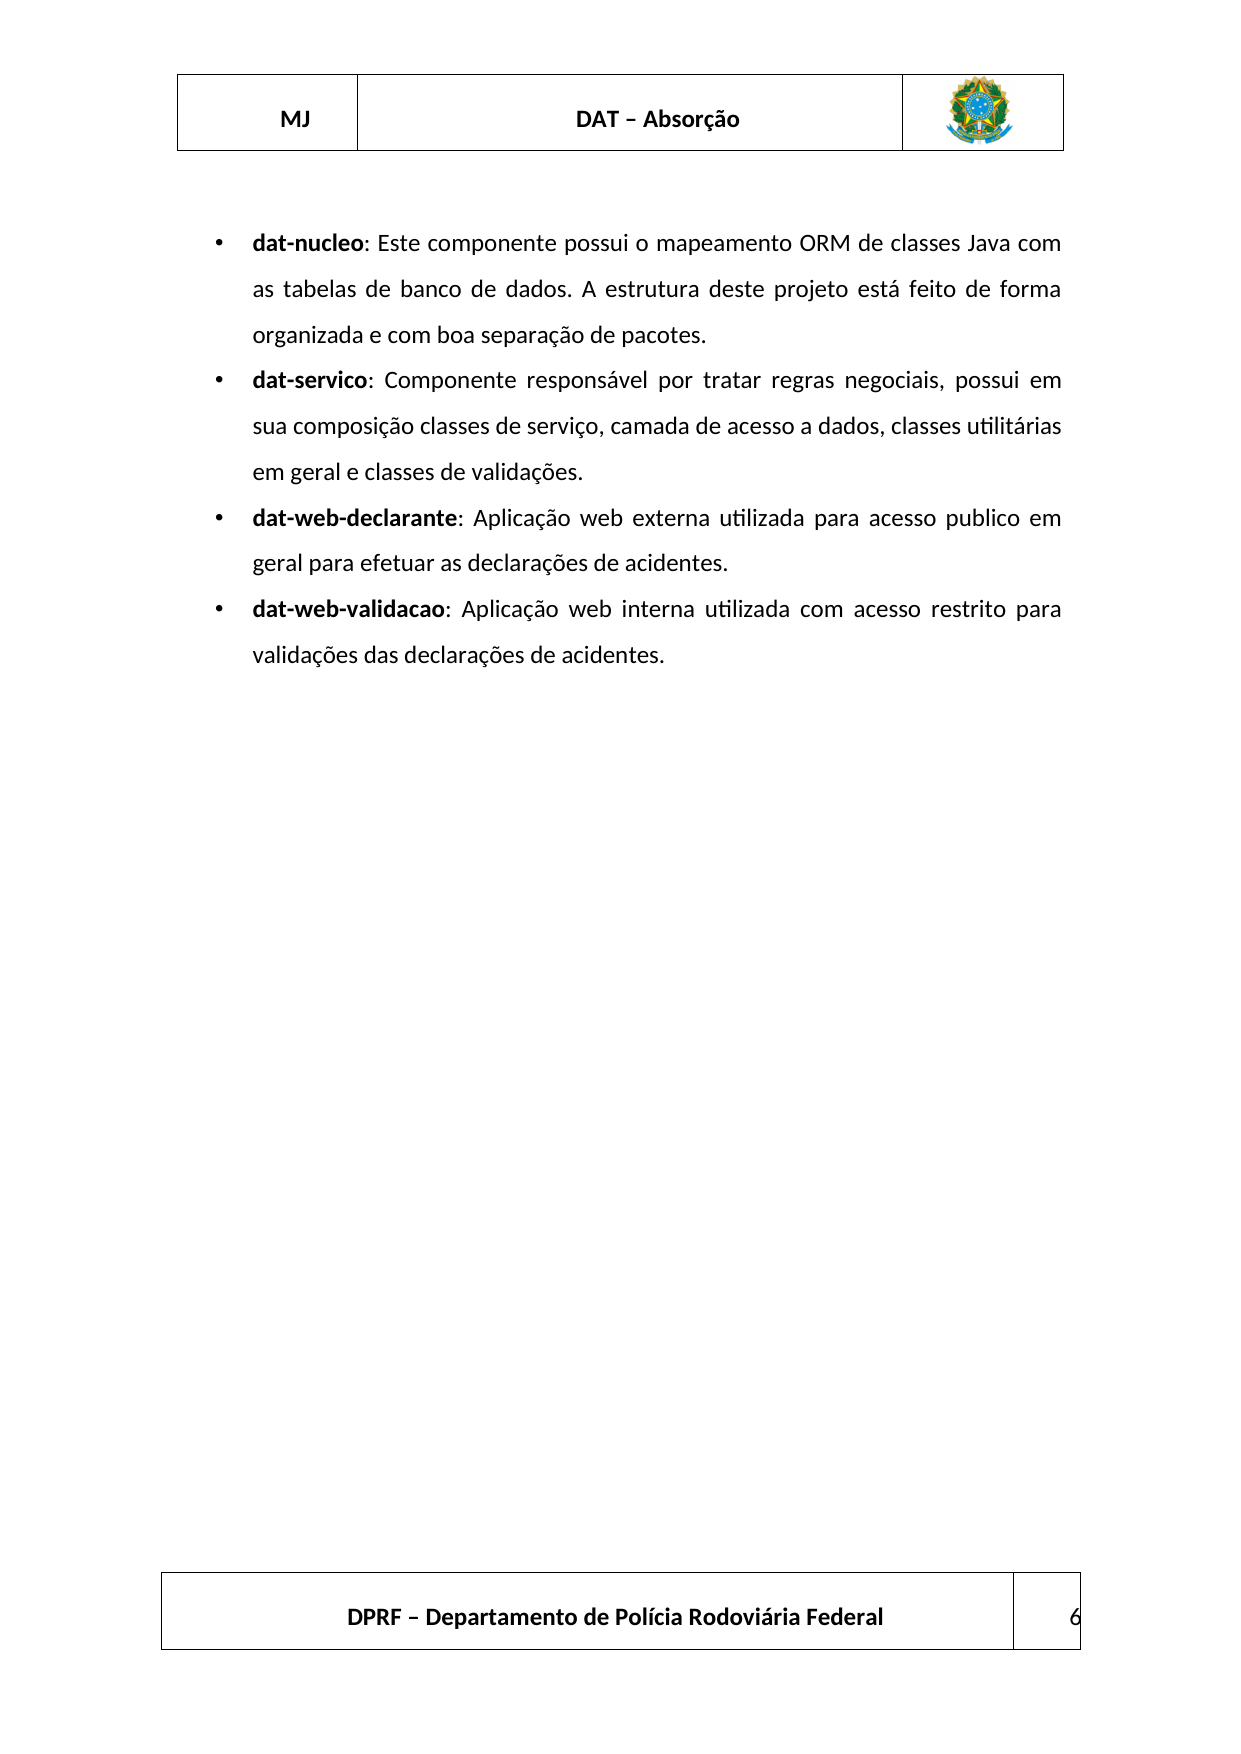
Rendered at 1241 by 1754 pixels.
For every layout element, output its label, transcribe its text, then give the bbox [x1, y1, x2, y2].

list dat-servico: Componente responsável por tratar regras negociais, possui em sua composição classes de serviço, camada de acesso a dados, classes utilitárias em geral e classes de validações. [215, 364, 1063, 487]
list dat-web-declarante: Aplicação web externa utilizada para acesso publico em geral para efetuar as declarações de acidentes. [215, 502, 1063, 578]
list dat-nucleo: Este componente possui o mapeamento ORM de classes Java com as tabelas de banco de dados. A estrutura deste projeto está feito de forma organizada e com boa separação de pacotes. [215, 227, 1063, 349]
picture [944, 75, 1020, 149]
list dat-web-validacao: Aplicação web interna utilizada com acesso restrito para validações das declarações de acidentes. [215, 593, 1063, 669]
